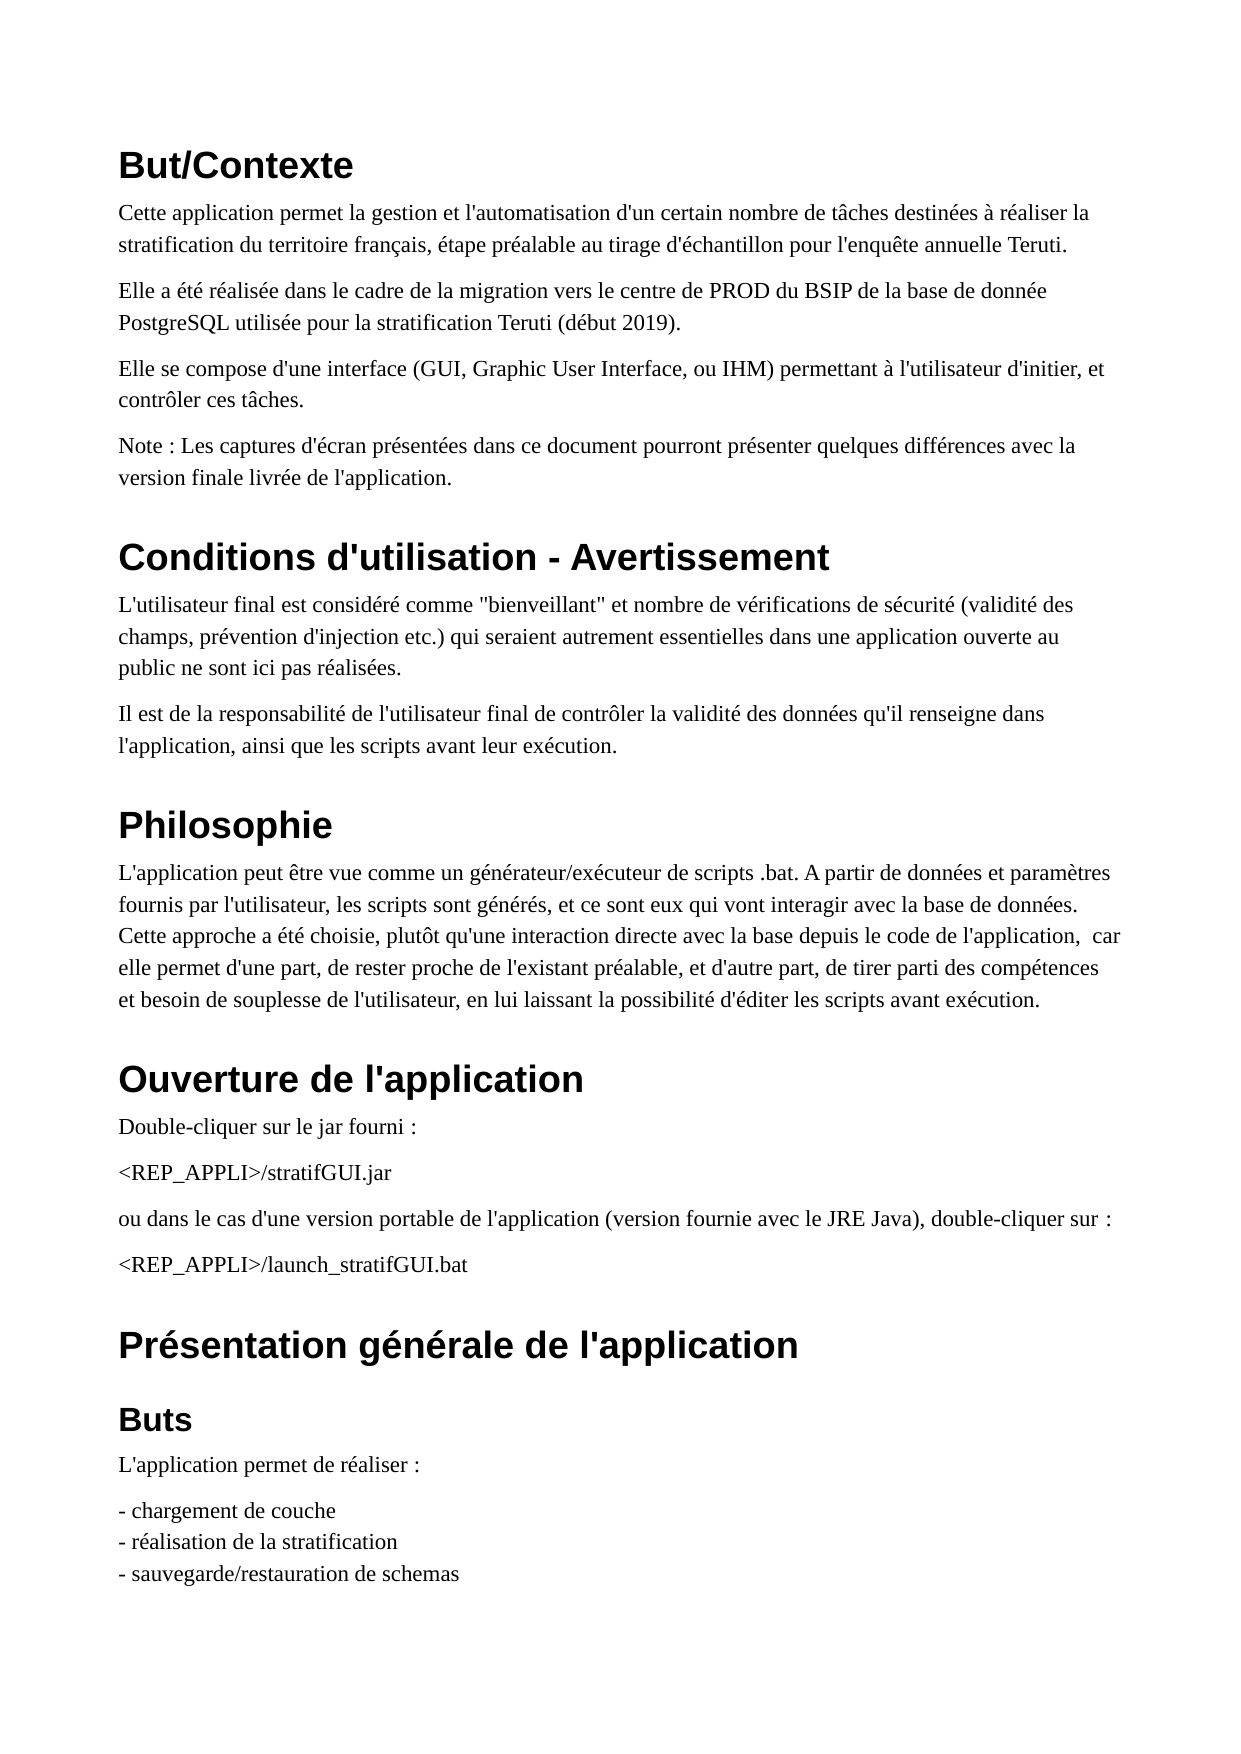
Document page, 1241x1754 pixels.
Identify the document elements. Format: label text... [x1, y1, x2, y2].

subtitle But/Contexte [118, 143, 1122, 187]
subtitle Ouverture de l'application [118, 1057, 1122, 1100]
text Cette application permet la gestion et l'automatisation d'un certain nombre de tâches destinées à réaliser la stratification du territoire français, étape préalable au tirage d'échantillon pour l'enquête annuelle Teruti. [118, 199, 1122, 257]
text L'utilisateur final est considéré comme "bienveillant" et nombre de vérifications de sécurité (validité des champs, prévention d'injection etc.) qui seraient autrement essentielles dans une application ouverte au public ne sont ici pas réalisées. [118, 591, 1122, 681]
text Double-cliquer sur le jar fourni : [118, 1113, 1122, 1139]
text L'application peut être vue comme un générateur/exécuteur de scripts .bat. A partir de données et paramètres fournis par l'utilisateur, les scripts sont générés, et ce sont eux qui vont interagir avec la base de données. Cette approche a été choisie, plutôt qu'une interaction directe avec la base depuis le code de l'application, car elle permet d'une part, de rester proche de l'existant préalable, et d'autre part, de tirer parti des compétences et besoin de souplesse de l'utilisateur, en lui laissant la possibilité d'éditer les scripts avant exécution. [118, 859, 1122, 1012]
text <REP_APPLI>/launch_stratifGUI.bat [118, 1251, 1122, 1278]
subtitle Philosophie [118, 803, 1122, 847]
subtitle Buts [118, 1399, 1122, 1438]
text Elle a été réalisée dans le cadre de la migration vers le centre de PROD du BSIP de la base de donnée PostgreSQL utilisée pour la stratification Teruti (début 2019). [118, 277, 1122, 335]
text Note : Les captures d'écran présentées dans ce document pourront présenter quelques différences avec la version finale livrée de l'application. [118, 432, 1122, 490]
text Elle se compose d'une interface (GUI, Graphic User Interface, ou IHM) permettant à l'utilisateur d'initier, et contrôler ces tâches. [118, 355, 1122, 413]
text L'application permet de réaliser : [118, 1451, 1122, 1477]
text - chargement de couche - réalisation de la stratification - sauvegarde/restauration de schemas [118, 1497, 1122, 1586]
subtitle Présentation générale de l'application [118, 1322, 1122, 1366]
text <REP_APPLI>/stratifGUI.jar [118, 1159, 1122, 1185]
subtitle Conditions d'utilisation - Avertissement [118, 535, 1122, 579]
text ou dans le cas d'une version portable de l'application (version fournie avec le JRE Java), double-cliquer sur : [118, 1205, 1122, 1232]
text Il est de la responsabilité de l'utilisateur final de contrôler la validité des données qu'il renseigne dans l'application, ainsi que les scripts avant leur exécution. [118, 701, 1122, 758]
